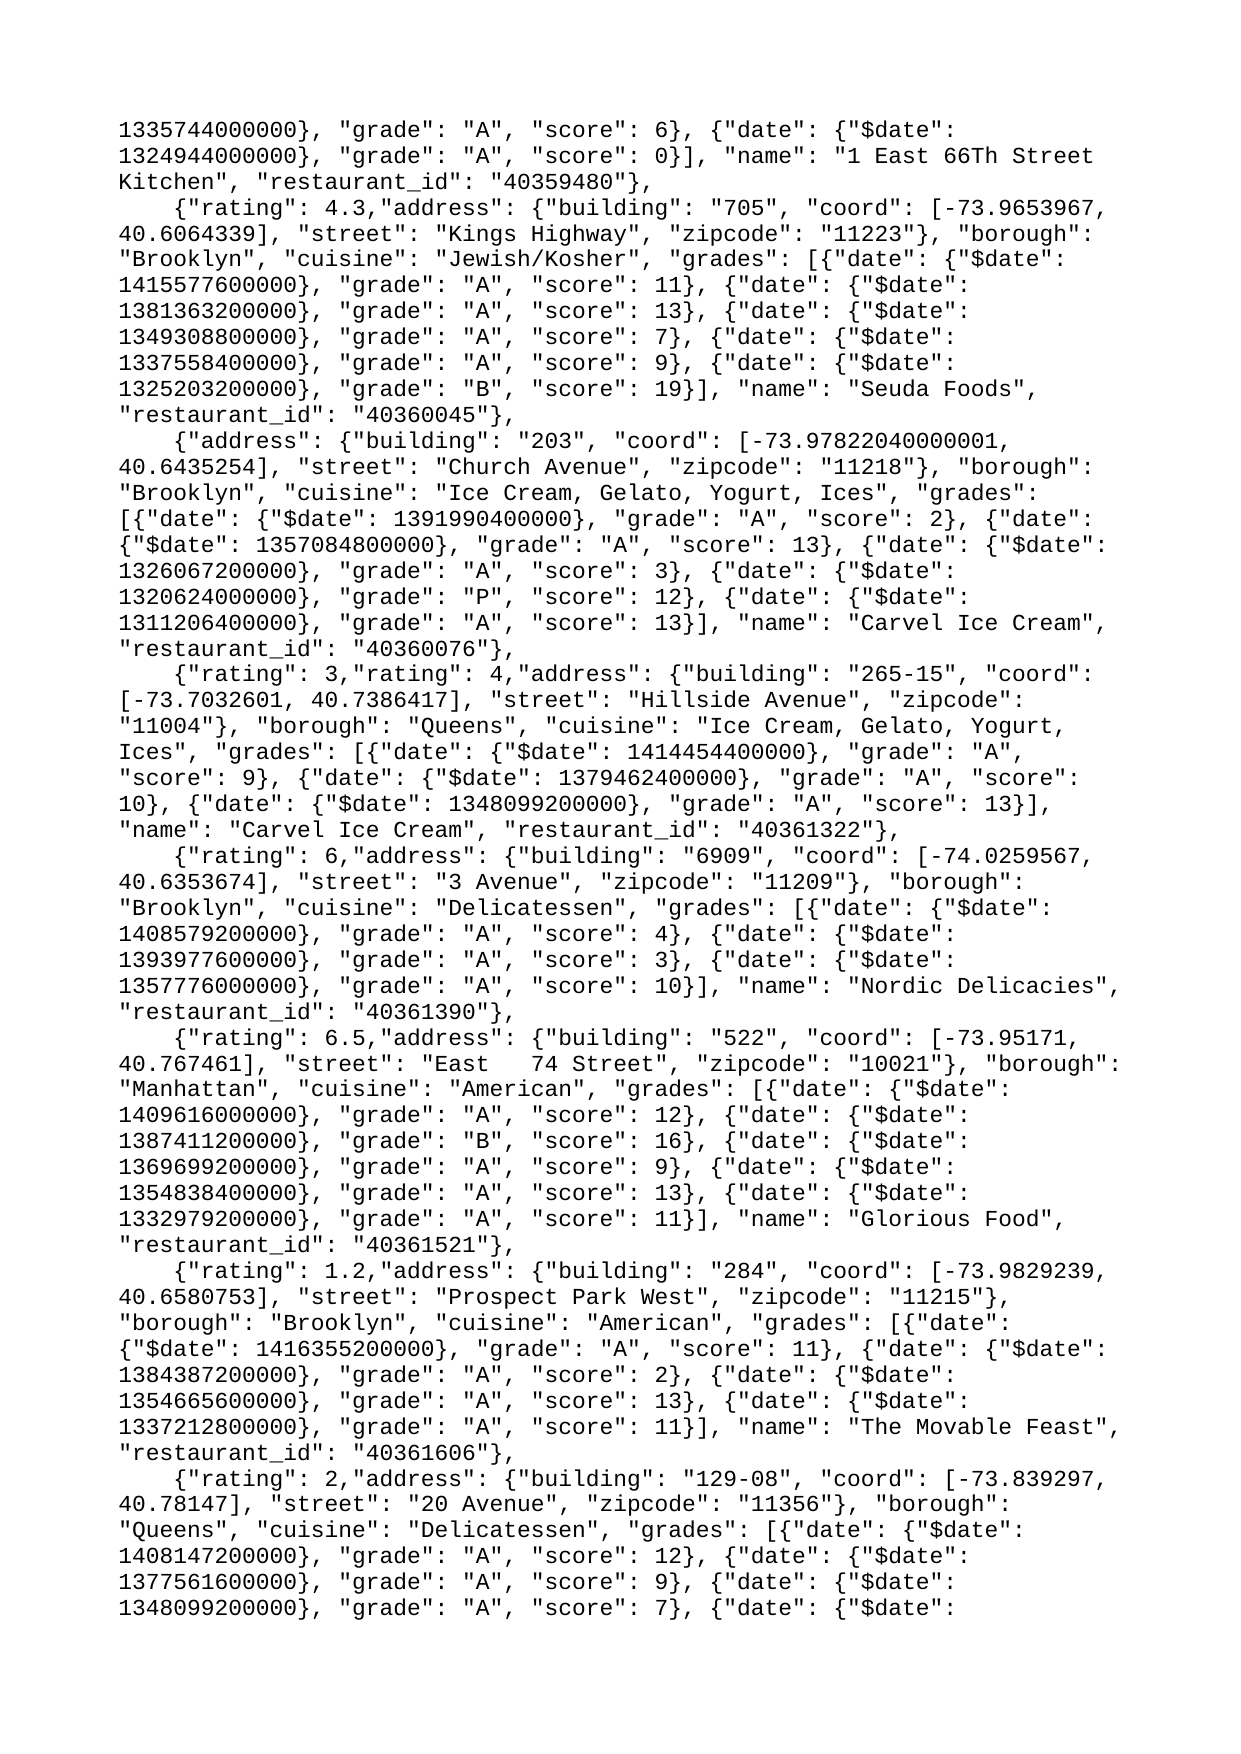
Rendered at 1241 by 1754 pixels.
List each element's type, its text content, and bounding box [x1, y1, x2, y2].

text {"rating": 4.3,"address": {"building": "705", "coord": [-73.9653967, 40.6064339], "street": "Kings Highway", "zipcode": "11223"}, "borough": "Brooklyn", "cuisine": "Jewish/Kosher", "grades": [{"date": {"$date": 1415577600000}, "grade": "A", "score": 11}, {"date": {"$date": 1381363200000}, "grade": "A", "score": 13}, {"date": {"$date": 1349308800000}, "grade": "A", "score": 7}, {"date": {"$date": 1337558400000}, "grade": "A", "score": 9}, {"date": {"$date": 1325203200000}, "grade": "B", "score": 19}], "name": "Seuda Foods", "restaurant_id": "40360045"}, [118, 196, 1122, 429]
text {"rating": 6,"address": {"building": "6909", "coord": [-74.0259567, 40.6353674], "street": "3 Avenue", "zipcode": "11209"}, "borough": "Brooklyn", "cuisine": "Delicatessen", "grades": [{"date": {"$date": 1408579200000}, "grade": "A", "score": 4}, {"date": {"$date": 1393977600000}, "grade": "A", "score": 3}, {"date": {"$date": 1357776000000}, "grade": "A", "score": 10}], "name": "Nordic Delicacies", "restaurant_id": "40361390"}, [118, 844, 1122, 1026]
text {"rating": 3,"rating": 4,"address": {"building": "265-15", "coord": [-73.7032601, 40.7386417], "street": "Hillside Avenue", "zipcode": "11004"}, "borough": "Queens", "cuisine": "Ice Cream, Gelato, Yogurt, Ices", "grades": [{"date": {"$date": 1414454400000}, "grade": "A", "score": 9}, {"date": {"$date": 1379462400000}, "grade": "A", "score": 10}, {"date": {"$date": 1348099200000}, "grade": "A", "score": 13}], "name": "Carvel Ice Cream", "restaurant_id": "40361322"}, [118, 663, 1122, 844]
text 1335744000000}, "grade": "A", "score": 6}, {"date": {"$date": 1324944000000}, "grade": "A", "score": 0}], "name": "1 East 66Th Street Kitchen", "restaurant_id": "40359480"}, [118, 118, 1122, 196]
text {"rating": 6.5,"address": {"building": "522", "coord": [-73.95171, 40.767461], "street": "East 74 Street", "zipcode": "10021"}, "borough": "Manhattan", "cuisine": "American", "grades": [{"date": {"$date": 1409616000000}, "grade": "A", "score": 12}, {"date": {"$date": 1387411200000}, "grade": "B", "score": 16}, {"date": {"$date": 1369699200000}, "grade": "A", "score": 9}, {"date": {"$date": 1354838400000}, "grade": "A", "score": 13}, {"date": {"$date": 1332979200000}, "grade": "A", "score": 11}], "name": "Glorious Food", "restaurant_id": "40361521"}, [118, 1026, 1122, 1259]
text {"address": {"building": "203", "coord": [-73.97822040000001, 40.6435254], "street": "Church Avenue", "zipcode": "11218"}, "borough": "Brooklyn", "cuisine": "Ice Cream, Gelato, Yogurt, Ices", "grades": [{"date": {"$date": 1391990400000}, "grade": "A", "score": 2}, {"date": {"$date": 1357084800000}, "grade": "A", "score": 13}, {"date": {"$date": 1326067200000}, "grade": "A", "score": 3}, {"date": {"$date": 1320624000000}, "grade": "P", "score": 12}, {"date": {"$date": 1311206400000}, "grade": "A", "score": 13}], "name": "Carvel Ice Cream", "restaurant_id": "40360076"}, [118, 429, 1122, 663]
text {"rating": 2,"address": {"building": "129-08", "coord": [-73.839297, 40.78147], "street": "20 Avenue", "zipcode": "11356"}, "borough": "Queens", "cuisine": "Delicatessen", "grades": [{"date": {"$date": 1408147200000}, "grade": "A", "score": 12}, {"date": {"$date": 1377561600000}, "grade": "A", "score": 9}, {"date": {"$date": 1348099200000}, "grade": "A", "score": 7}, {"date": {"$date": [118, 1467, 1122, 1622]
text {"rating": 1.2,"address": {"building": "284", "coord": [-73.9829239, 40.6580753], "street": "Prospect Park West", "zipcode": "11215"}, "borough": "Brooklyn", "cuisine": "American", "grades": [{"date": {"$date": 1416355200000}, "grade": "A", "score": 11}, {"date": {"$date": 1384387200000}, "grade": "A", "score": 2}, {"date": {"$date": 1354665600000}, "grade": "A", "score": 13}, {"date": {"$date": 1337212800000}, "grade": "A", "score": 11}], "name": "The Movable Feast", "restaurant_id": "40361606"}, [118, 1259, 1122, 1467]
